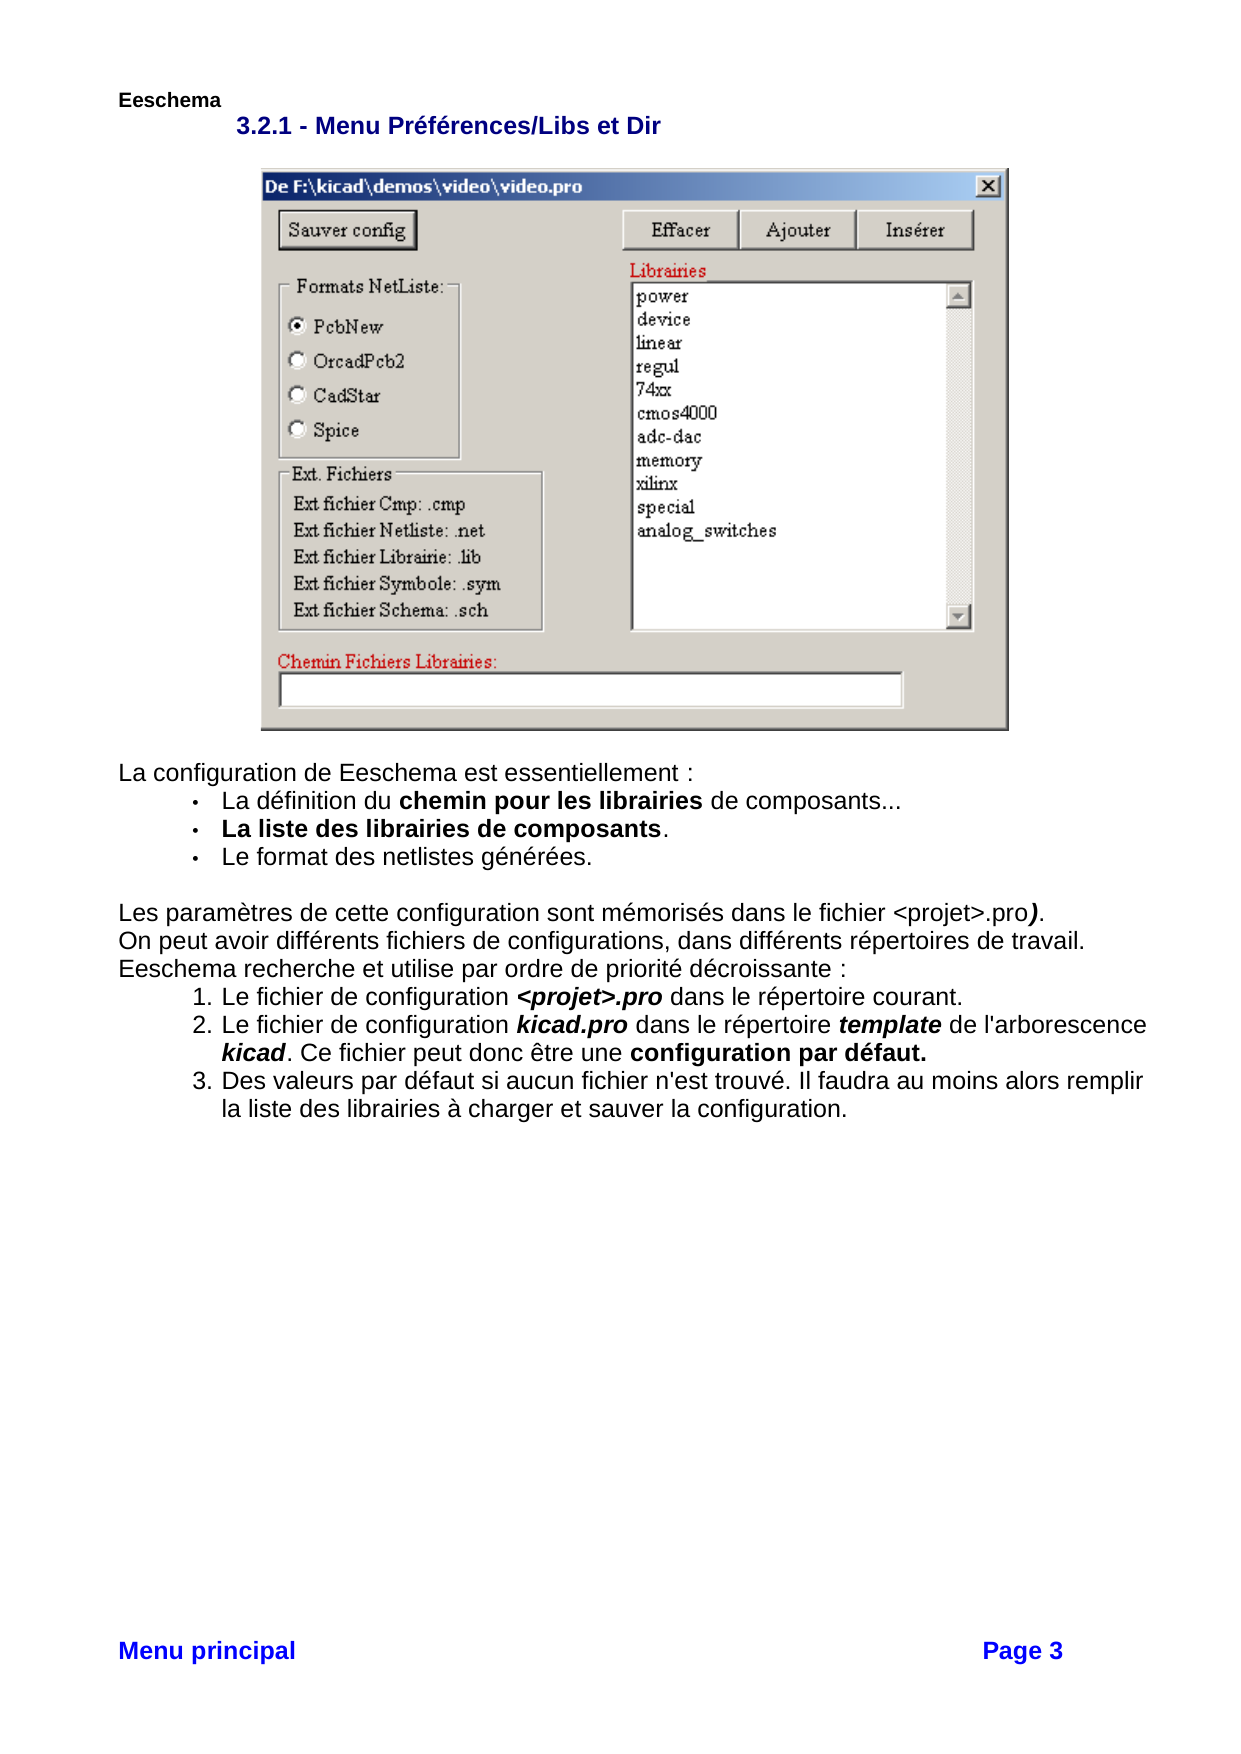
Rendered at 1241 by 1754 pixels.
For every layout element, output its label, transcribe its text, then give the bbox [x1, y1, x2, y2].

text On peut avoir différents fichiers de configurations, dans différents répertoires de travail. [118, 927, 1152, 955]
text La configuration de Eeschema est essentiellement : [118, 759, 1152, 787]
picture [260, 168, 1009, 731]
list Le fichier de configuration kicad.pro dans le répertoire template de l'arborescence kicad. Ce fichier peut donc être une configuration par défaut. [162, 1011, 1152, 1067]
text Les paramètres de cette configuration sont mémorisés dans le fichier <projet>.pro). [118, 899, 1152, 927]
list Des valeurs par défaut si aucun fichier n'est trouvé. Il faudra au moins alors remplir la liste des librairies à charger et sauver la configuration. [162, 1067, 1152, 1123]
list Le fichier de configuration <projet>.pro dans le répertoire courant. [162, 983, 1152, 1011]
subtitle Menu Préférences/Libs et Dir [236, 112, 1152, 140]
list La définition du chemin pour les librairies de composants... [192, 787, 1152, 815]
list Le format des netlistes générées. [192, 843, 1152, 871]
list La liste des librairies de composants. [192, 815, 1152, 843]
text Eeschema recherche et utilise par ordre de priorité décroissante : [118, 955, 1152, 983]
